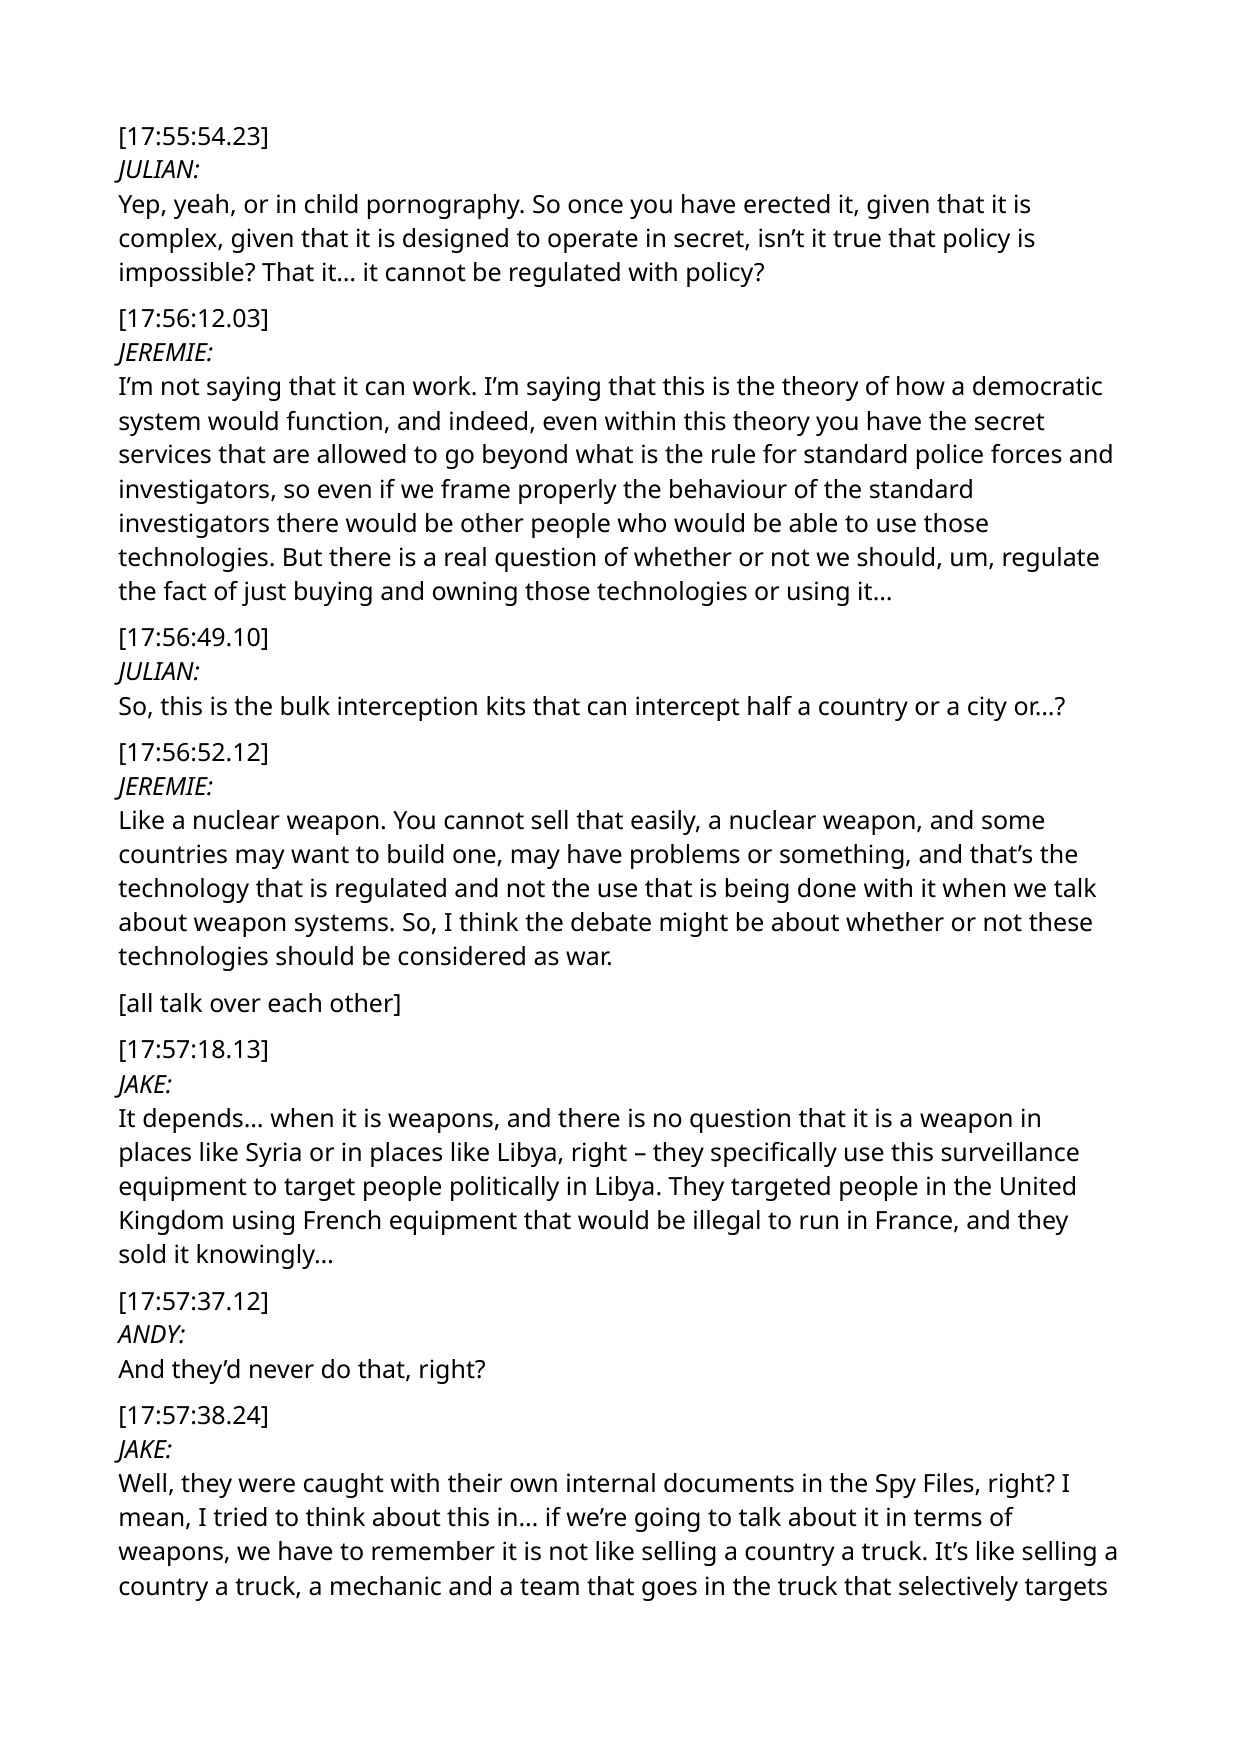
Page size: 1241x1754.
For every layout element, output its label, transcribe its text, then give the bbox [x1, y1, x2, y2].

text [17:56:52.12] JEREMIE: Like a nuclear weapon. You cannot sell that easily, a nuclear weapon, and some countries may want to build one, may have problems or something, and that’s the technology that is regulated and not the use that is being done with it when we talk about weapon systems. So, I think the debate might be about whether or not these technologies should be considered as war. [118, 735, 1122, 973]
text [17:57:37.12] ANDY: And they’d never do that, right? [118, 1283, 1122, 1385]
text [17:57:38.24] JAKE: Well, they were caught with their own internal documents in the Spy Files, right? I mean, I tried to think about this in… if we’re going to talk about it in terms of weapons, we have to remember it is not like selling a country a truck. It’s like selling a country a truck, a mechanic and a team that goes in the truck that selectively targets [118, 1398, 1122, 1602]
text [17:57:18.13] JAKE: It depends… when it is weapons, and there is no question that it is a weapon in places like Syria or in places like Libya, right – they specifically use this surveillance equipment to target people politically in Libya. They targeted people in the United Kingdom using French equipment that would be illegal to run in France, and they sold it knowingly… [118, 1032, 1122, 1271]
text [all talk over each other] [118, 986, 1122, 1020]
text [17:55:54.23] JULIAN: Yep, yeah, or in child pornography. So once you have erected it, given that it is complex, given that it is designed to operate in secret, isn’t it true that policy is impossible? That it… it cannot be regulated with policy? [118, 118, 1122, 288]
text [17:56:49.10] JULIAN: So, this is the bulk interception kits that can intercept half a country or a city or…? [118, 620, 1122, 722]
text [17:56:12.03] JEREMIE: I’m not saying that it can work. I’m saying that this is the theory of how a democratic system would function, and indeed, even within this theory you have the secret services that are allowed to go beyond what is the rule for standard police forces and investigators, so even if we frame properly the behaviour of the standard investigators there would be other people who would be able to use those technologies. But there is a real question of whether or not we should, um, regulate the fact of just buying and owning those technologies or using it… [118, 301, 1122, 607]
